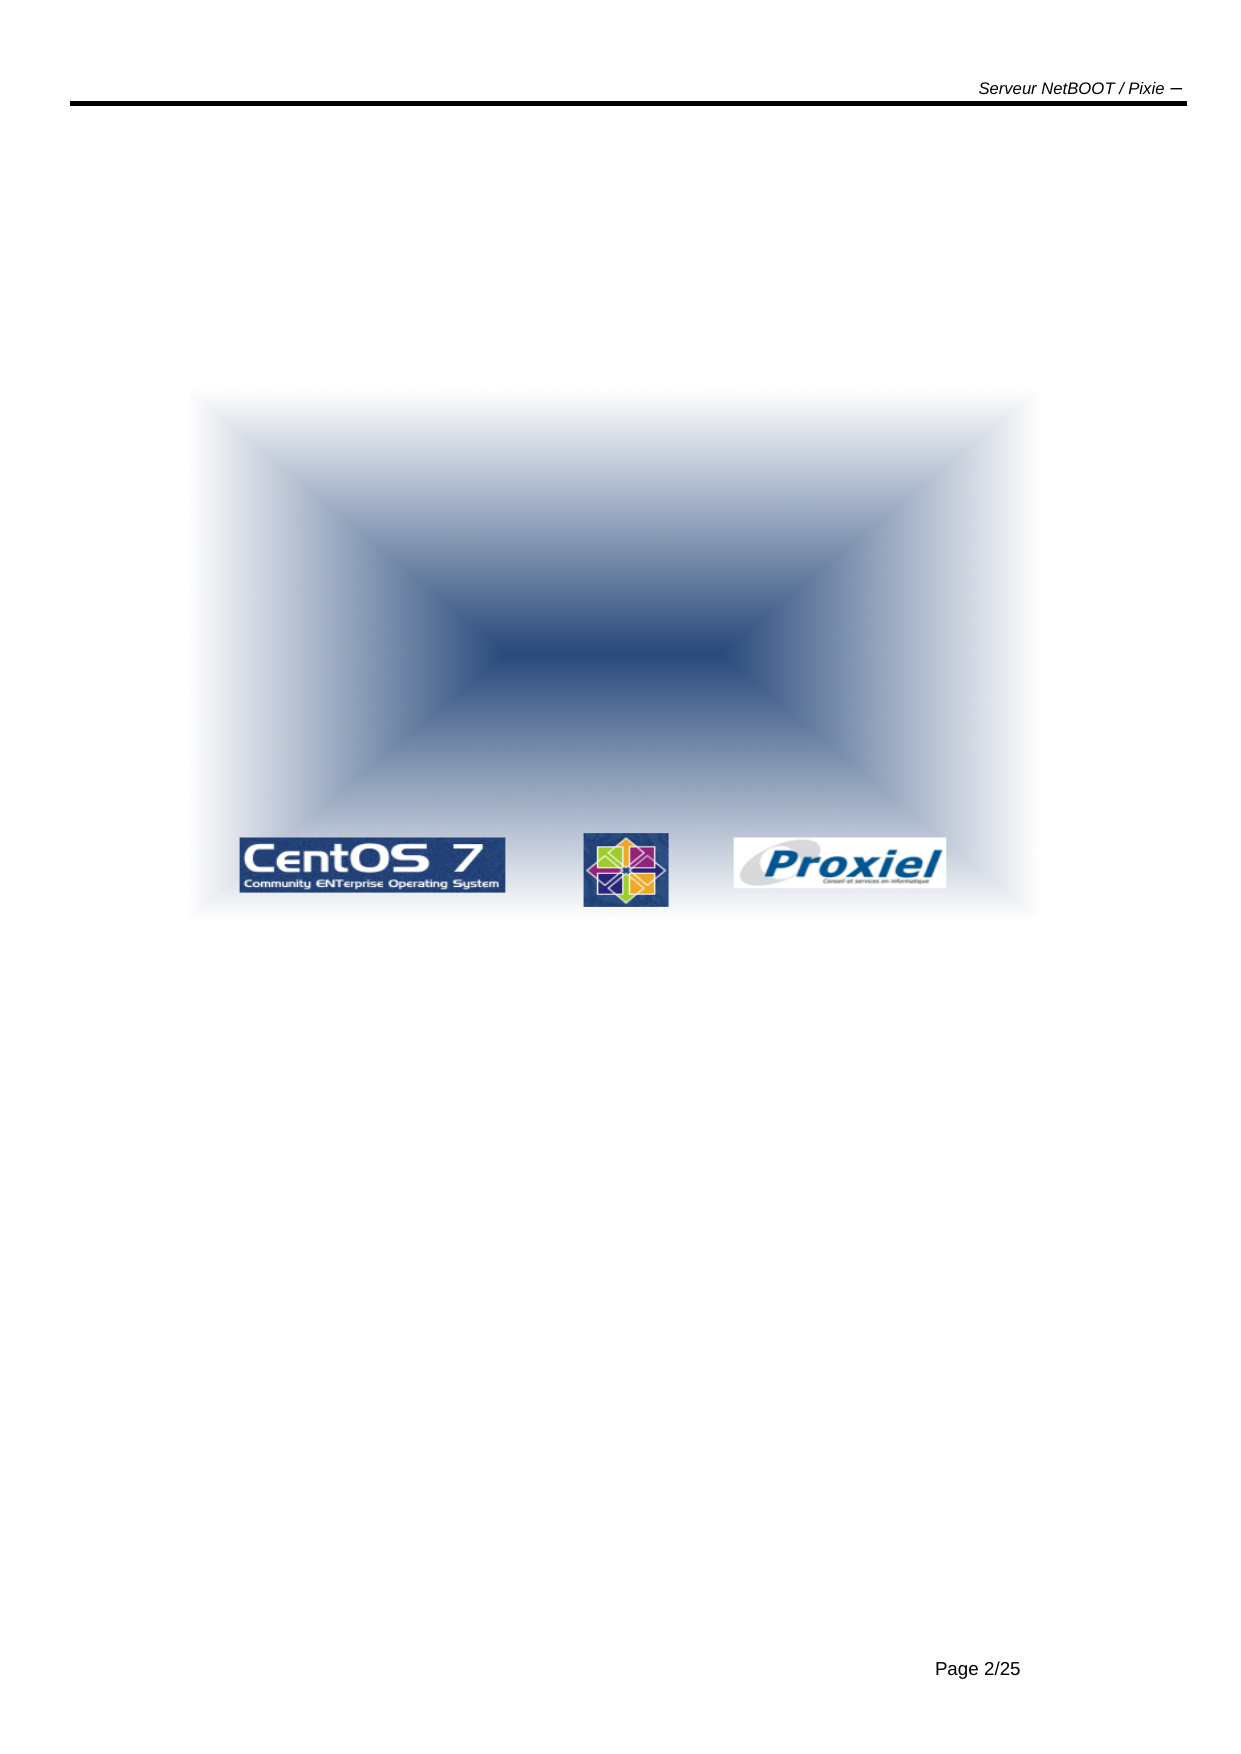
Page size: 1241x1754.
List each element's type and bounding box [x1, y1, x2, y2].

picture [188, 390, 1038, 918]
